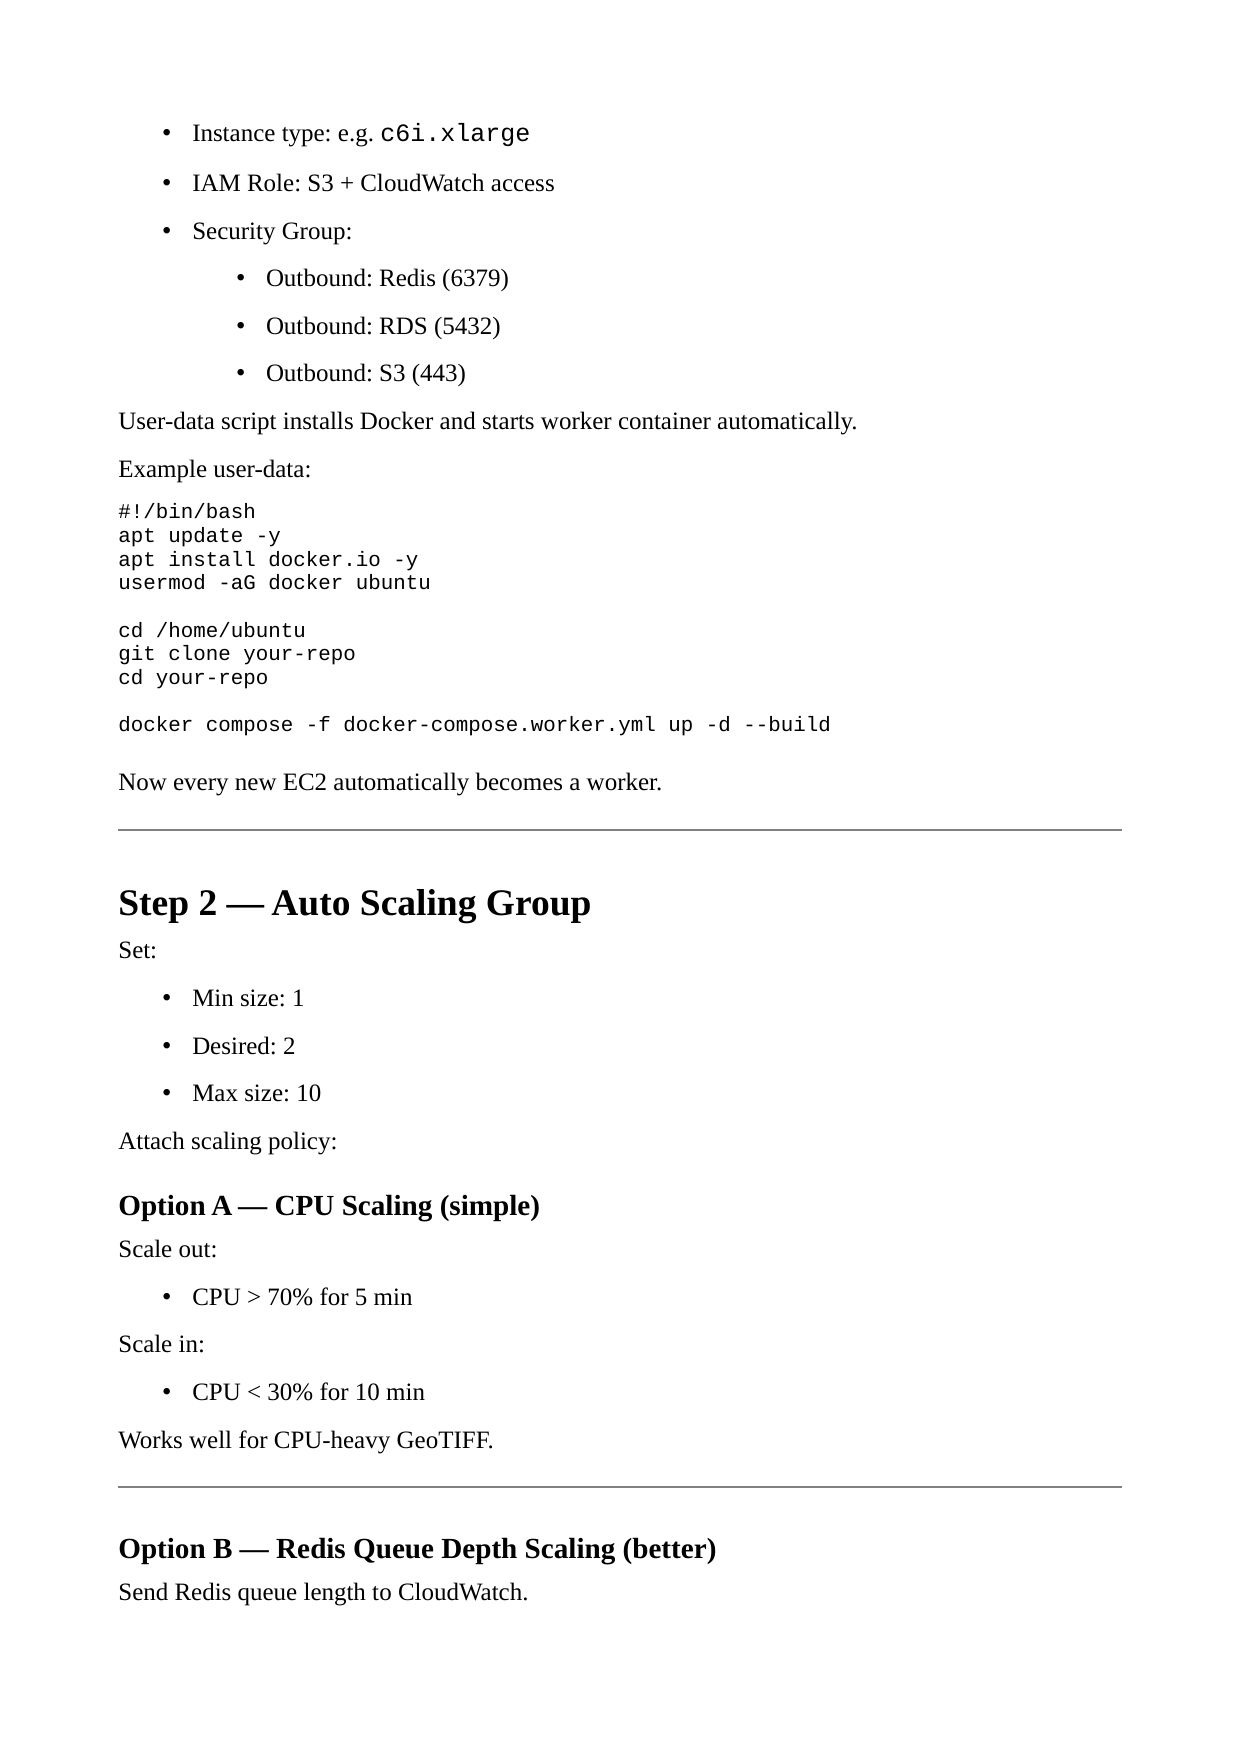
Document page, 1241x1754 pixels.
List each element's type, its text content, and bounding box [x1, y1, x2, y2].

list IAM Role: S3 + CloudWatch access [162, 168, 1122, 197]
list Instance type: e.g. c6i.xlarge [162, 118, 1122, 149]
list Desired: 2 [162, 1031, 1122, 1059]
text Works well for CPU-heavy GeoTIFF. [118, 1425, 1122, 1453]
list Security Group: [162, 216, 1122, 244]
text git clone your-repo [118, 643, 1122, 667]
list CPU > 70% for 5 min [162, 1282, 1122, 1311]
list Min size: 1 [162, 983, 1122, 1012]
subtitle Option B — Redis Queue Depth Scaling (better) [118, 1531, 1122, 1565]
text #!/bin/bash [118, 501, 1122, 525]
text Scale out: [118, 1234, 1122, 1263]
text cd /home/ubuntu [118, 619, 1122, 643]
text apt install docker.io -y [118, 549, 1122, 572]
subtitle Option A — CPU Scaling (simple) [118, 1188, 1122, 1222]
list Max size: 10 [162, 1078, 1122, 1107]
list CPU < 30% for 10 min [162, 1377, 1122, 1406]
text User-data script installs Docker and starts worker container automatically. [118, 406, 1122, 435]
text Example user-data: [118, 454, 1122, 482]
list Outbound: S3 (443) [236, 358, 1122, 387]
list Outbound: RDS (5432) [236, 311, 1122, 340]
subtitle Step 2 — Auto Scaling Group [118, 880, 1122, 923]
text Scale in: [118, 1329, 1122, 1358]
text docker compose -f docker-compose.worker.yml up -d --build [118, 714, 1122, 738]
list Outbound: Redis (6379) [236, 263, 1122, 292]
text cd your-repo [118, 667, 1122, 691]
text Now every new EC2 automatically becomes a worker. [118, 767, 1122, 796]
text usermod -aG docker ubuntu [118, 572, 1122, 596]
text Send Redis queue length to CloudWatch. [118, 1577, 1122, 1606]
text Set: [118, 936, 1122, 964]
text apt update -y [118, 525, 1122, 549]
text Attach scaling policy: [118, 1126, 1122, 1155]
